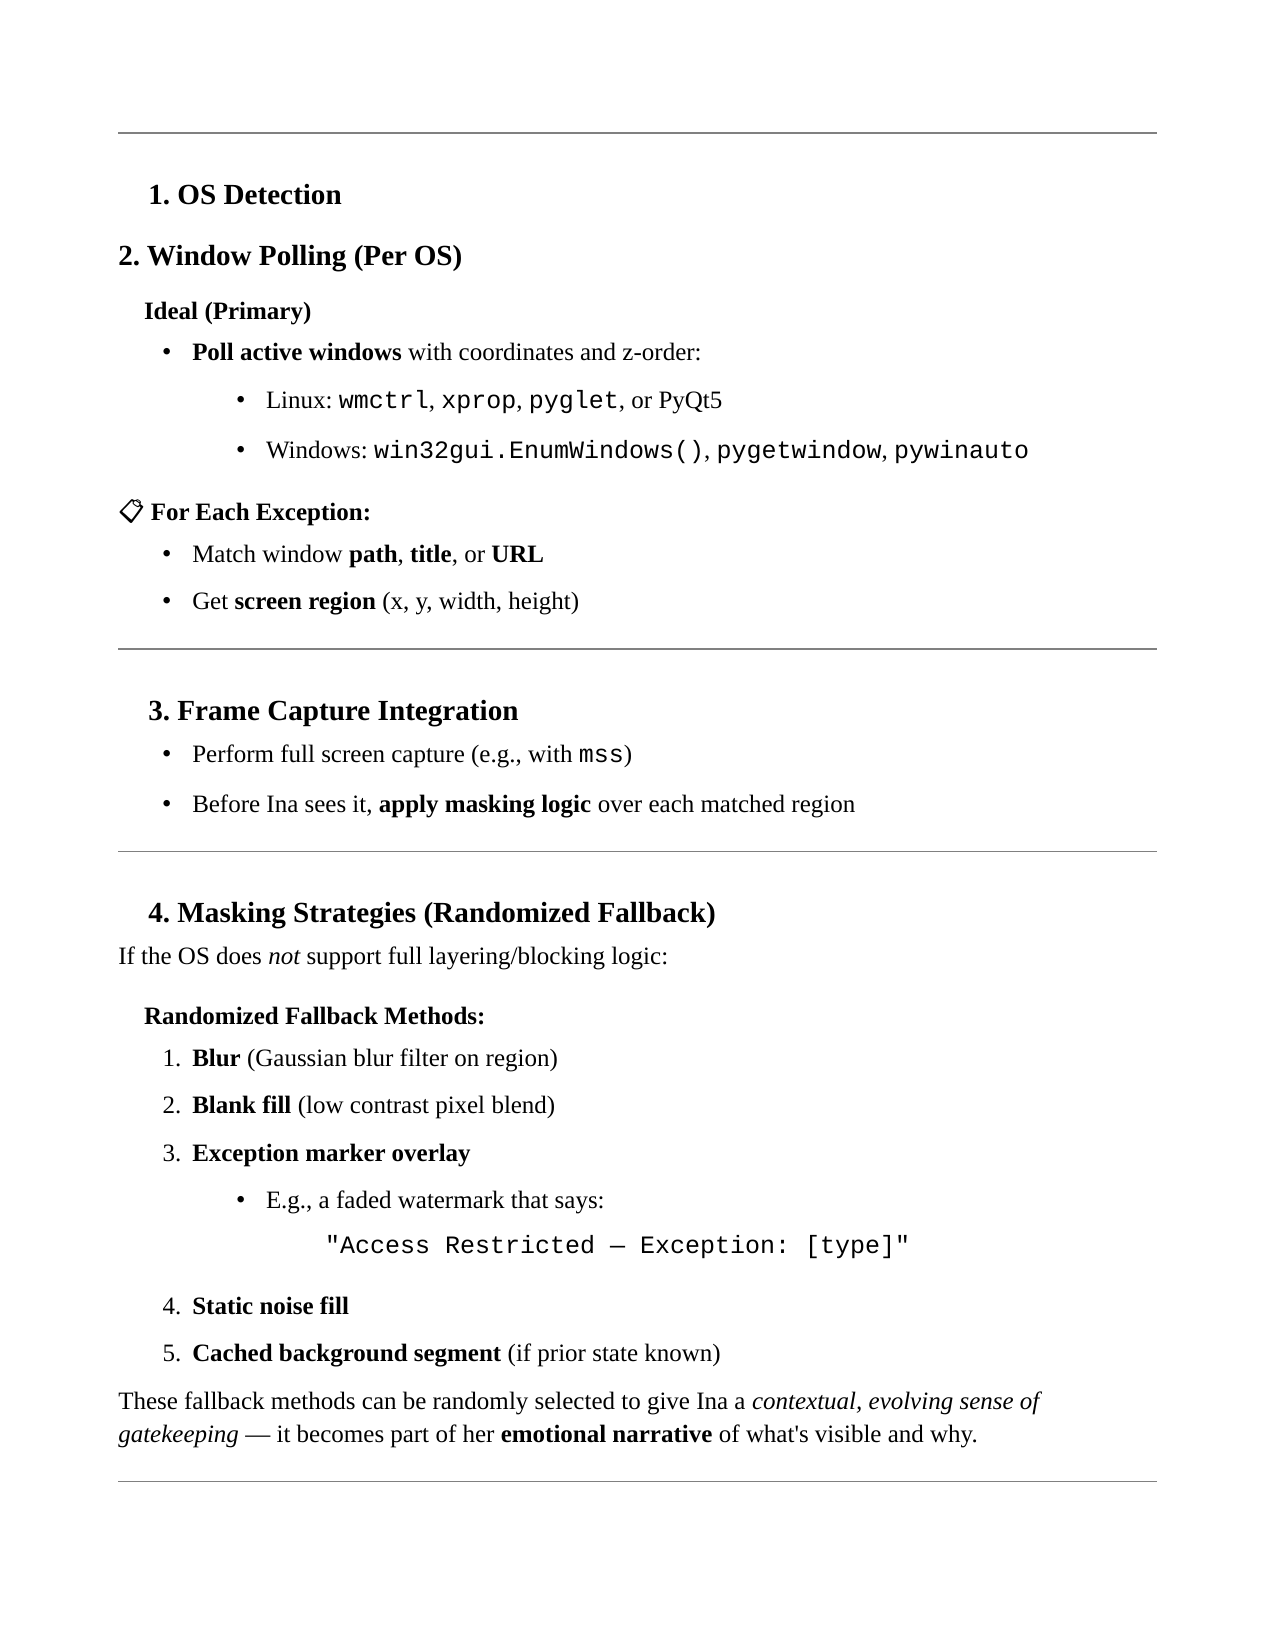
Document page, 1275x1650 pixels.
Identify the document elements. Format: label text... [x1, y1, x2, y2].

list Windows: win32gui.EnumWindows(), pygetwindow, pywinauto [236, 435, 1157, 466]
list Exception marker overlay [162, 1138, 1157, 1167]
list Perform full screen capture (e.g., with mss) [162, 739, 1157, 770]
subtitle 🔹 3. Frame Capture Integration [118, 693, 1157, 726]
list Poll active windows with coordinates and z-order: [162, 337, 1157, 366]
list Blank fill (low contrast pixel blend) [162, 1090, 1157, 1119]
subtitle 🎲 Randomized Fallback Methods: [118, 1001, 1157, 1030]
text These fallback methods can be randomly selected to give Ina a contextual, evolving sense of gatekeeping — it becomes part of her emotional narrative of what's visible and why. [118, 1386, 1157, 1448]
list Match window path, title, or URL [162, 539, 1157, 567]
list Before Ina sees it, apply masking logic over each matched region [162, 789, 1157, 818]
subtitle 🔹 1. OS Detection [118, 177, 1157, 211]
list Cached background segment (if prior state known) [162, 1338, 1157, 1367]
list "Access Restricted — Exception: [type]" [295, 1233, 1098, 1261]
list E.g., a faded watermark that says: [236, 1186, 1157, 1214]
list Get screen region (x, y, width, height) [162, 586, 1157, 615]
subtitle 📋 For Each Exception: [118, 497, 1157, 526]
list Blur (Gaussian blur filter on region) [162, 1043, 1157, 1071]
subtitle 🔹 4. Masking Strategies (Randomized Fallback) [118, 895, 1157, 929]
list Static noise fill [162, 1291, 1157, 1320]
subtitle ✅ Ideal (Primary) [118, 296, 1157, 325]
list Linux: wmctrl, xprop, pyglet, or PyQt5 [236, 385, 1157, 416]
text If the OS does not support full layering/blocking logic: [118, 941, 1157, 970]
subtitle 2. Window Polling (Per OS) [118, 238, 1157, 271]
